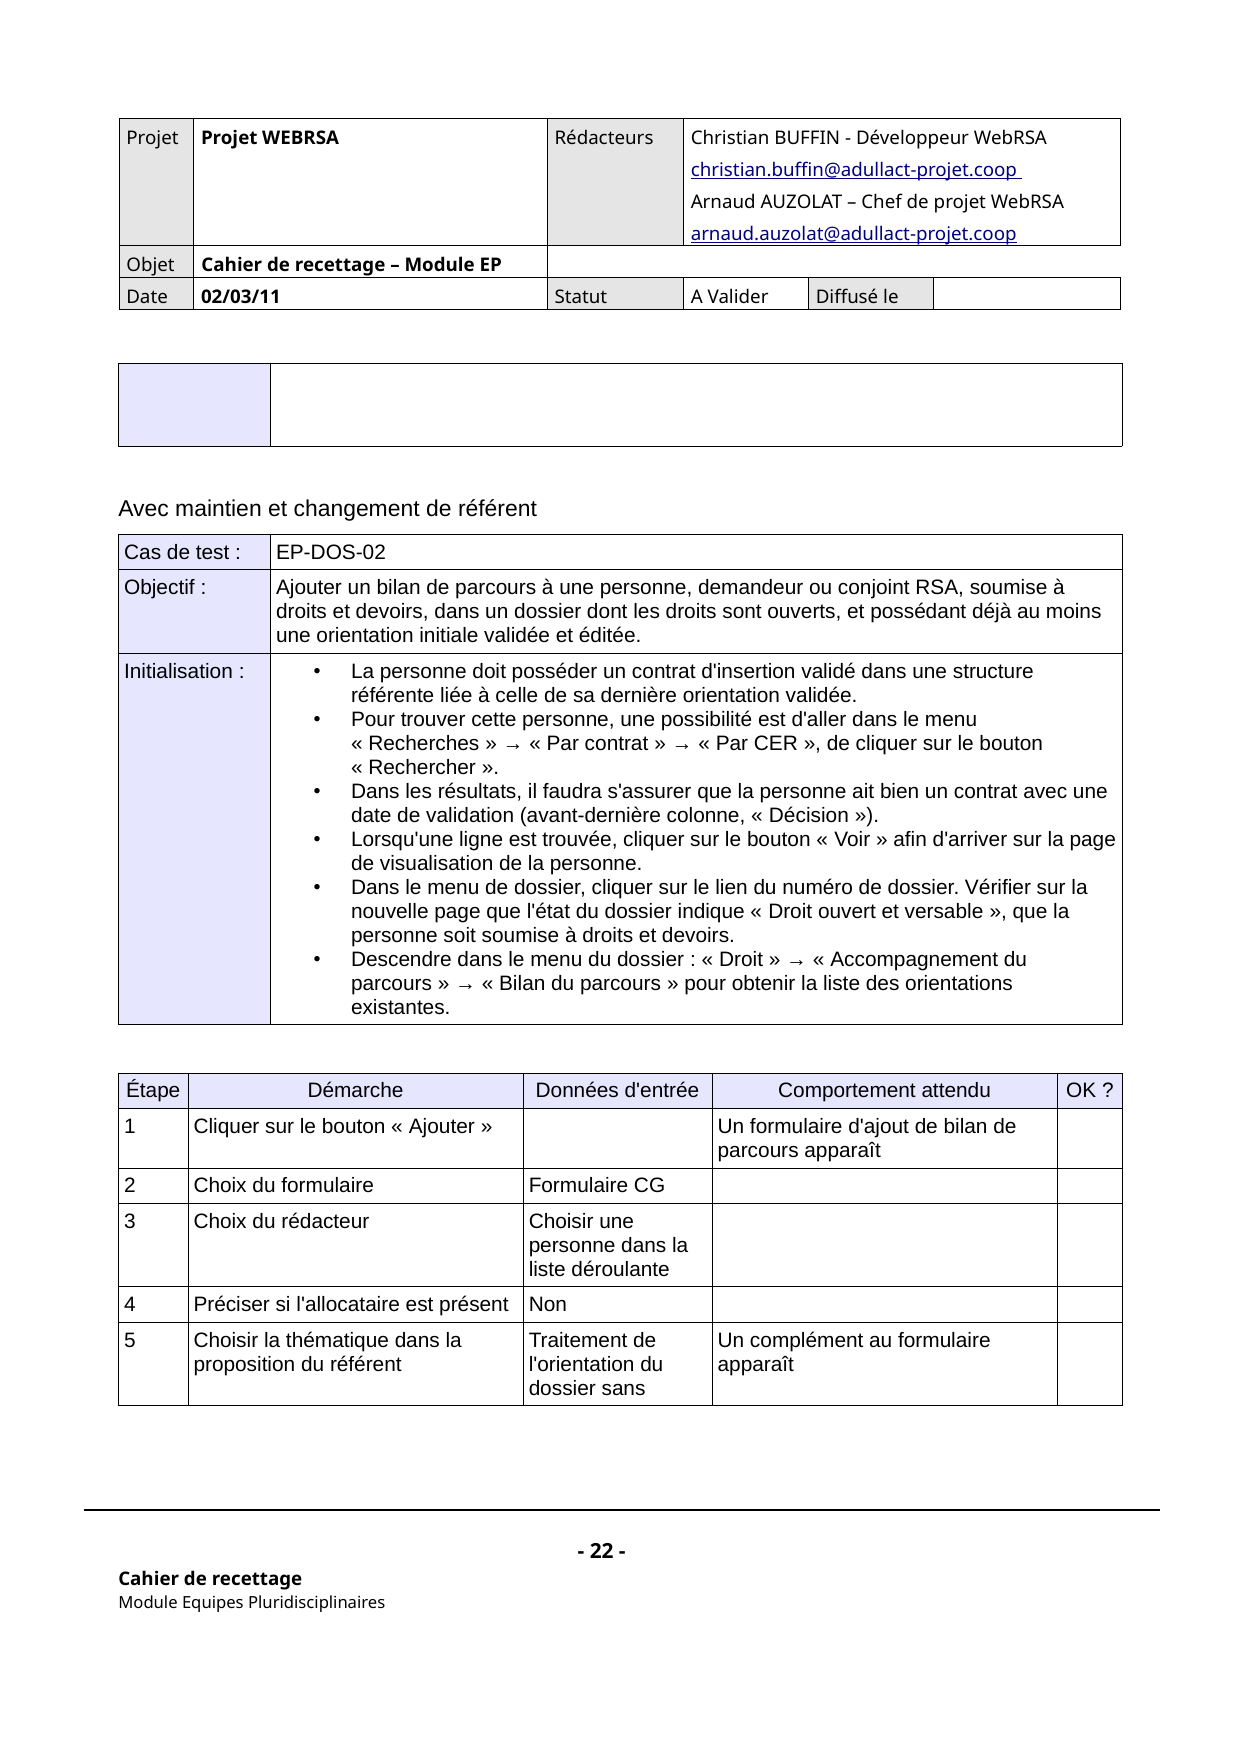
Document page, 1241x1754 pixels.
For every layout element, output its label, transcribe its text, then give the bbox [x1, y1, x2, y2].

table_cell [713, 1169, 1057, 1203]
table_cell [1058, 1204, 1122, 1286]
table_cell [1058, 1287, 1122, 1322]
table_cell [713, 1287, 1057, 1322]
table_cell Cliquer sur le bouton « Ajouter » [189, 1109, 523, 1167]
table_cell 5 [119, 1323, 188, 1405]
table_cell [119, 364, 270, 446]
table_header EP-DOS-02 [271, 535, 1122, 569]
table_header OK ? [1058, 1074, 1122, 1108]
table_cell [713, 1204, 1057, 1286]
table_cell Initialisation : [119, 654, 270, 1024]
table_header Comportement attendu [713, 1074, 1057, 1108]
table_cell Formulaire CG [524, 1169, 712, 1203]
table_cell Traitement de l'orientation du dossier sans [524, 1323, 712, 1405]
table_cell Préciser si l'allocataire est présent [189, 1287, 523, 1322]
table_cell Ajouter un bilan de parcours à une personne, demandeur ou conjoint RSA, soumise à droits et devoirs, dans un dossier dont les droits sont ouverts, et possédant déjà au moins une orientation initiale validée et éditée. [271, 570, 1122, 653]
table_cell 2 [119, 1169, 188, 1203]
table_cell Choix du rédacteur [189, 1204, 523, 1286]
table_cell Non [524, 1287, 712, 1322]
table_cell [1058, 1323, 1122, 1405]
table_cell Un complément au formulaire apparaît [713, 1323, 1057, 1405]
table_header Cas de test : [119, 535, 270, 569]
table_cell 3 [119, 1204, 188, 1286]
table_cell Choisir une personne dans la liste déroulante [524, 1204, 712, 1286]
table_cell [1058, 1169, 1122, 1203]
table_cell La personne doit posséder un contrat d'insertion validé dans une structure référente liée à celle de sa dernière orientation validée. Pour trouver cette personne, une possibilité est d'aller dans le menu « Recherches » → « Par contrat » → « Par CER », de cliquer sur le bouton « Rechercher ». Dans les résultats, il faudra s'assurer que la personne ait bien un contrat avec une date de validation (avant-dernière colonne, « Décision »). Lorsqu'une ligne est trouvée, cliquer sur le bouton « Voir » afin d'arriver sur la page de visualisation de la personne. Dans le menu de dossier, cliquer sur le lien du numéro de dossier. Vérifier sur la nouvelle page que l'état du dossier indique « Droit ouvert et versable », que la personne soit soumise à droits et devoirs. Descendre dans le menu du dossier : « Droit » → « Accompagnement du parcours » → « Bilan du parcours » pour obtenir la liste des orientations existantes. [271, 654, 1122, 1024]
table_cell Choisir la thématique dans la proposition du référent [189, 1323, 523, 1405]
table_cell [524, 1109, 712, 1167]
table_header Données d'entrée [524, 1074, 712, 1108]
table_cell [271, 364, 1122, 446]
subtitle Avec maintien et changement de référent [118, 495, 1122, 521]
table_cell Choix du formulaire [189, 1169, 523, 1203]
table_cell 4 [119, 1287, 188, 1322]
table_header Démarche [189, 1074, 523, 1108]
table_cell Un formulaire d'ajout de bilan de parcours apparaît [713, 1109, 1057, 1167]
table_cell Objectif : [119, 570, 270, 653]
table_cell 1 [119, 1109, 188, 1167]
table_cell [1058, 1109, 1122, 1167]
table_header Étape [119, 1074, 188, 1108]
